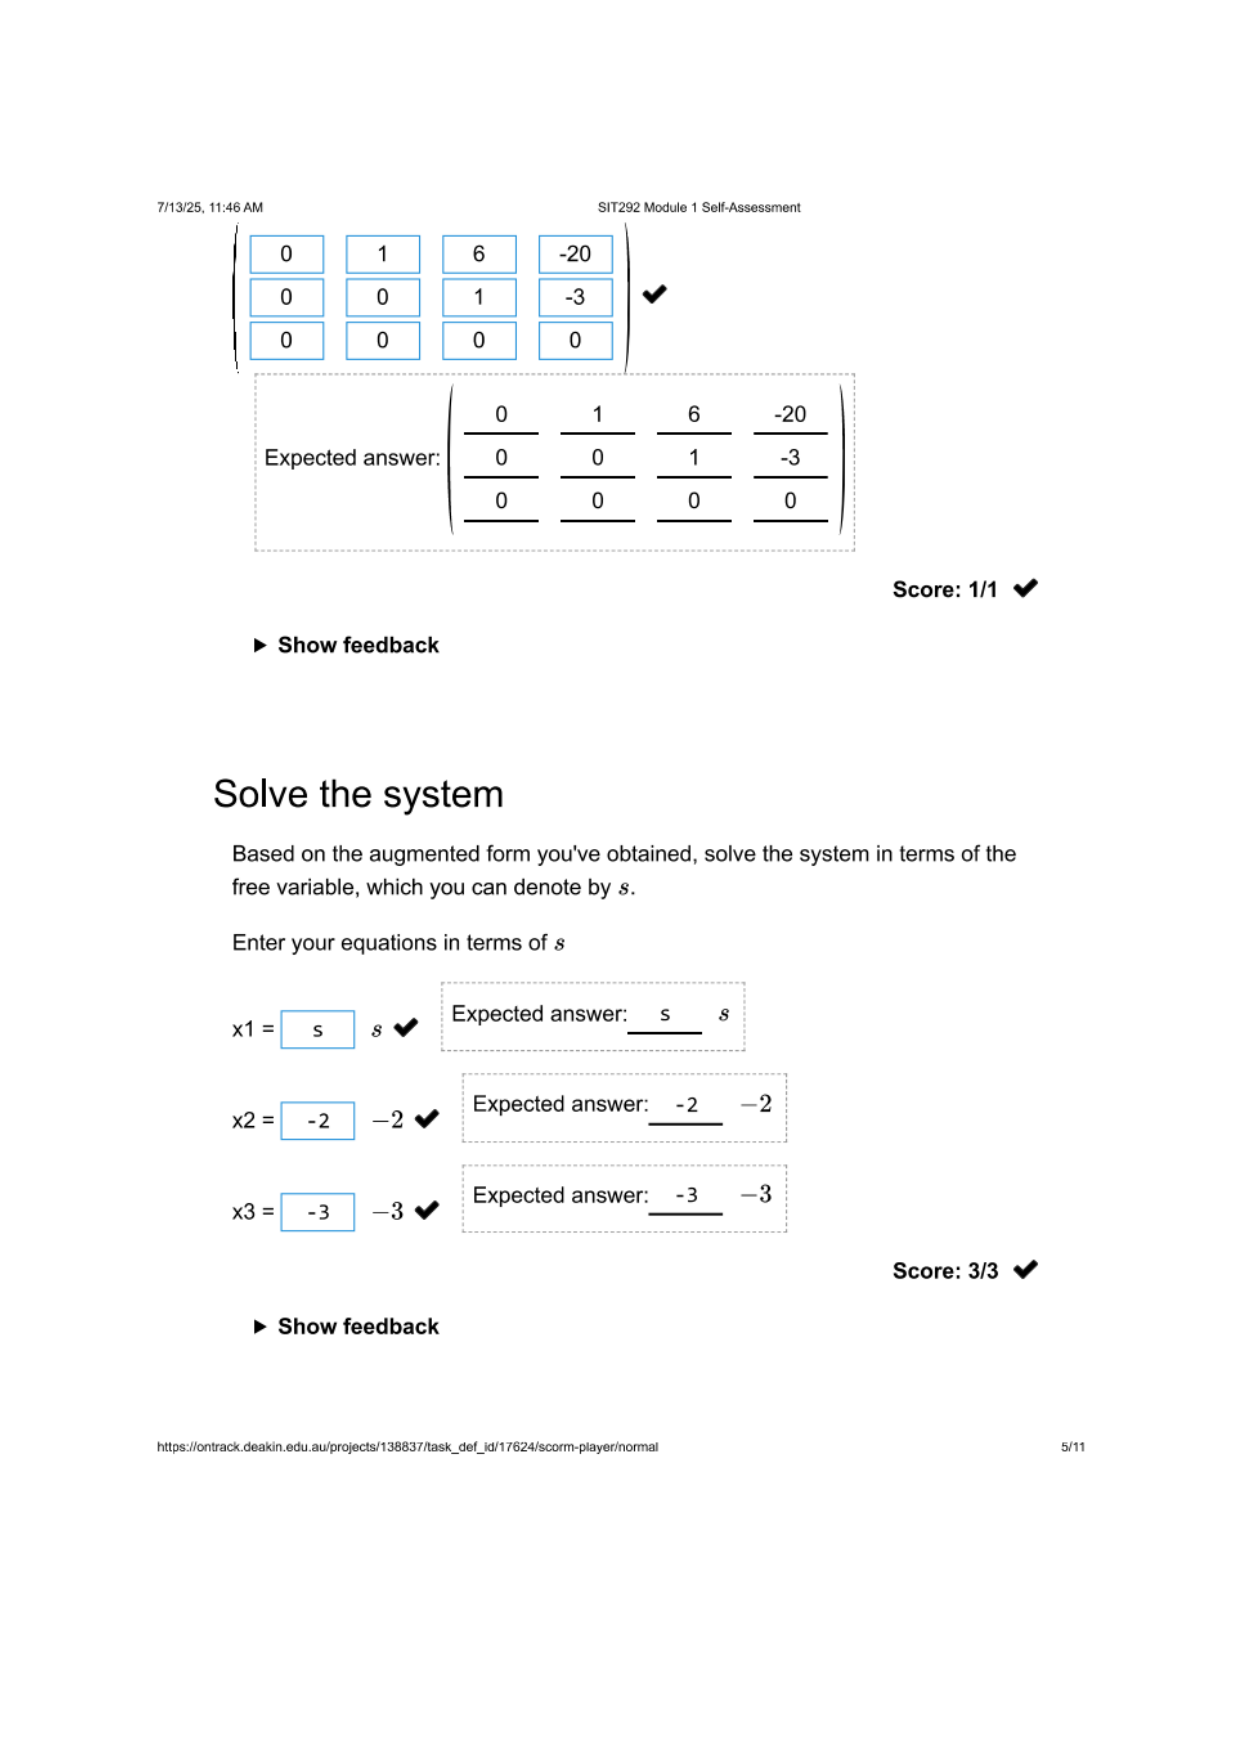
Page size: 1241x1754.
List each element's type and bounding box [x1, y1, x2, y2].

picture [118, 175, 1123, 1476]
